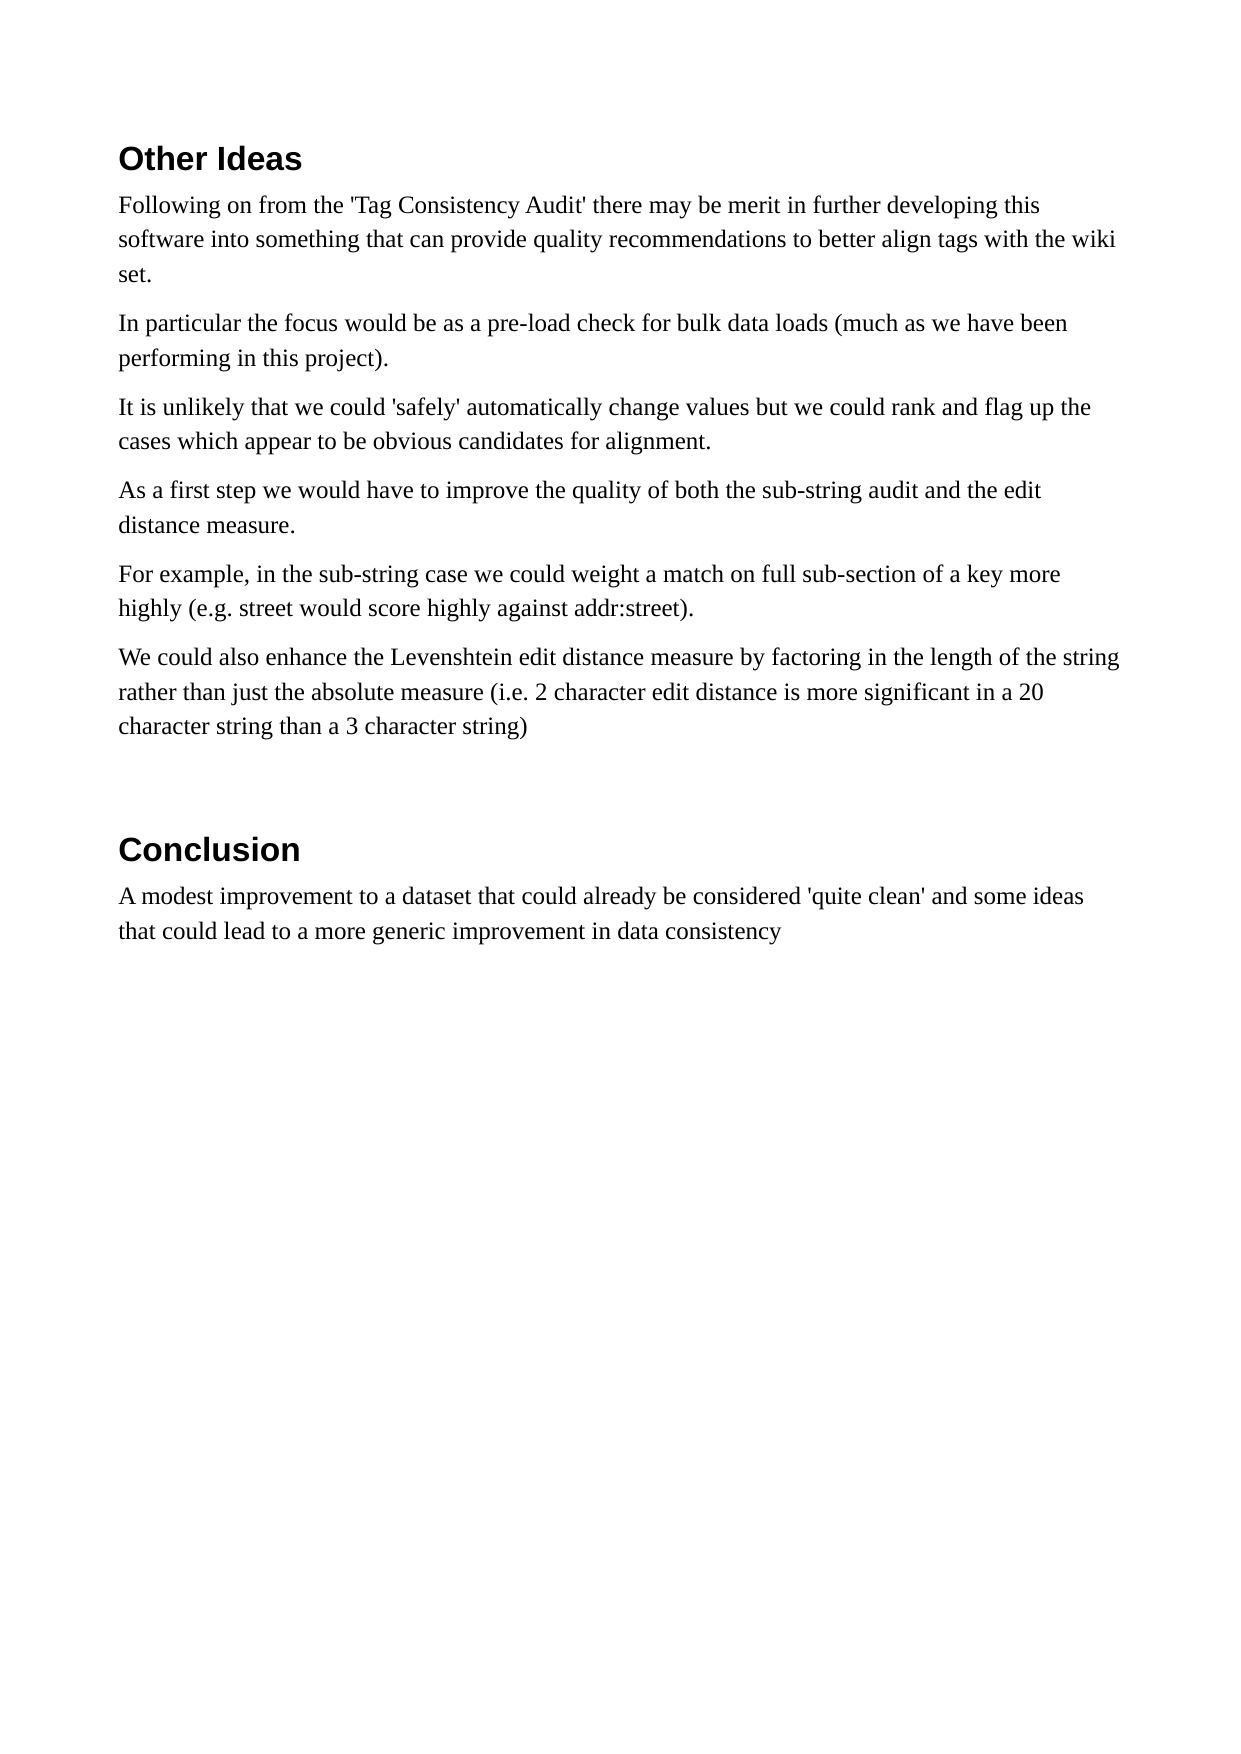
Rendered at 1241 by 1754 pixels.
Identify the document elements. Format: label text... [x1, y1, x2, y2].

subtitle A modest improvement to a dataset that could already be considered 'quite clean' and some ideas that could lead to a more generic improvement in data consistency [118, 881, 1122, 944]
subtitle As a first step we would have to improve the quality of both the sub-string audit and the edit distance measure. [118, 475, 1122, 538]
subtitle Other Ideas [118, 139, 1122, 178]
subtitle It is unlikely that we could 'safely' automatically change values but we could rank and flag up the cases which appear to be obvious candidates for alignment. [118, 392, 1122, 455]
subtitle In particular the focus would be as a pre-load check for bulk data loads (much as we have been performing in this project). [118, 308, 1122, 371]
subtitle For example, in the sub-string case we could weight a match on full sub-section of a key more highly (e.g. street would score highly against addr:street). [118, 559, 1122, 622]
subtitle We could also enhance the Levenshtein edit distance measure by factoring in the length of the string rather than just the absolute measure (i.e. 2 character edit distance is more significant in a 20 character string than a 3 character string) [118, 642, 1122, 740]
subtitle Following on from the 'Tag Consistency Audit' there may be merit in further developing this software into something that can provide quality recommendations to better align tags with the wiki set. [118, 190, 1122, 288]
subtitle Conclusion [118, 830, 1122, 869]
